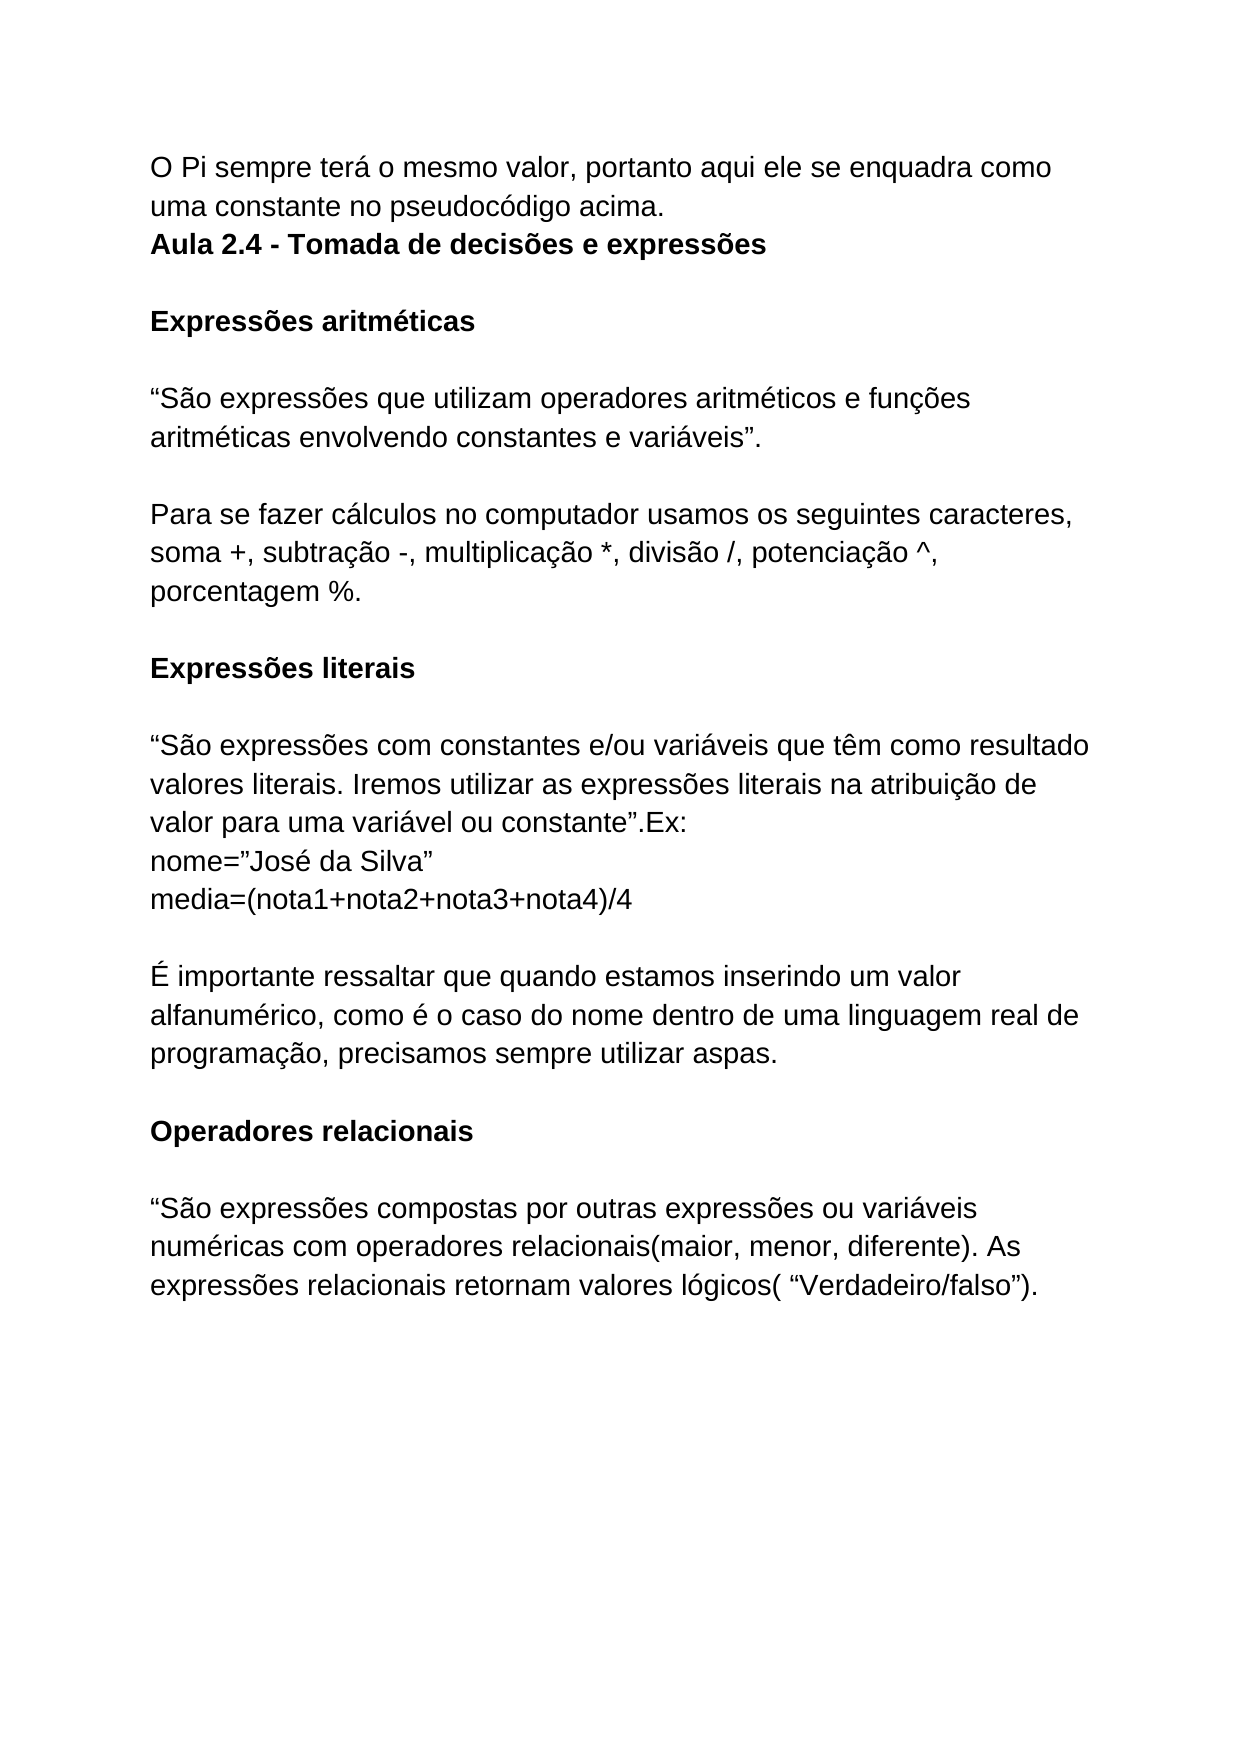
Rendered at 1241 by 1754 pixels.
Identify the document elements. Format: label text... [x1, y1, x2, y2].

text “São expressões com constantes e/ou variáveis que têm como resultado valores literais. Iremos utilizar as expressões literais na atribuição de valor para uma variável ou constante”.Ex: [150, 728, 1090, 839]
text “São expressões que utilizam operadores aritméticos e funções aritméticas envolvendo constantes e variáveis”. [150, 381, 1090, 453]
text É importante ressaltar que quando estamos inserindo um valor alfanumérico, como é o caso do nome dentro de uma linguagem real de programação, precisamos sempre utilizar aspas. [150, 959, 1090, 1070]
text Expressões literais [150, 651, 1090, 684]
text “São expressões compostas por outras expressões ou variáveis numéricas com operadores relacionais(maior, menor, diferente). As expressões relacionais retornam valores lógicos( “Verdadeiro/falso”). [150, 1191, 1090, 1301]
text O Pi sempre terá o mesmo valor, portanto aqui ele se enquadra como uma constante no pseudocódigo acima. [150, 150, 1090, 222]
text Aula 2.4 - Tomada de decisões e expressões [150, 227, 1090, 261]
text Operadores relacionais [150, 1113, 1090, 1147]
text Expressões aritméticas [150, 304, 1090, 338]
text nome=”José da Silva” [150, 844, 1090, 877]
text Para se fazer cálculos no computador usamos os seguintes caracteres, soma +, subtração -, multiplicação *, divisão /, potenciação ^, porcentagem %. [150, 497, 1090, 607]
text media=(nota1+nota2+nota3+nota4)/4 [150, 882, 1090, 916]
